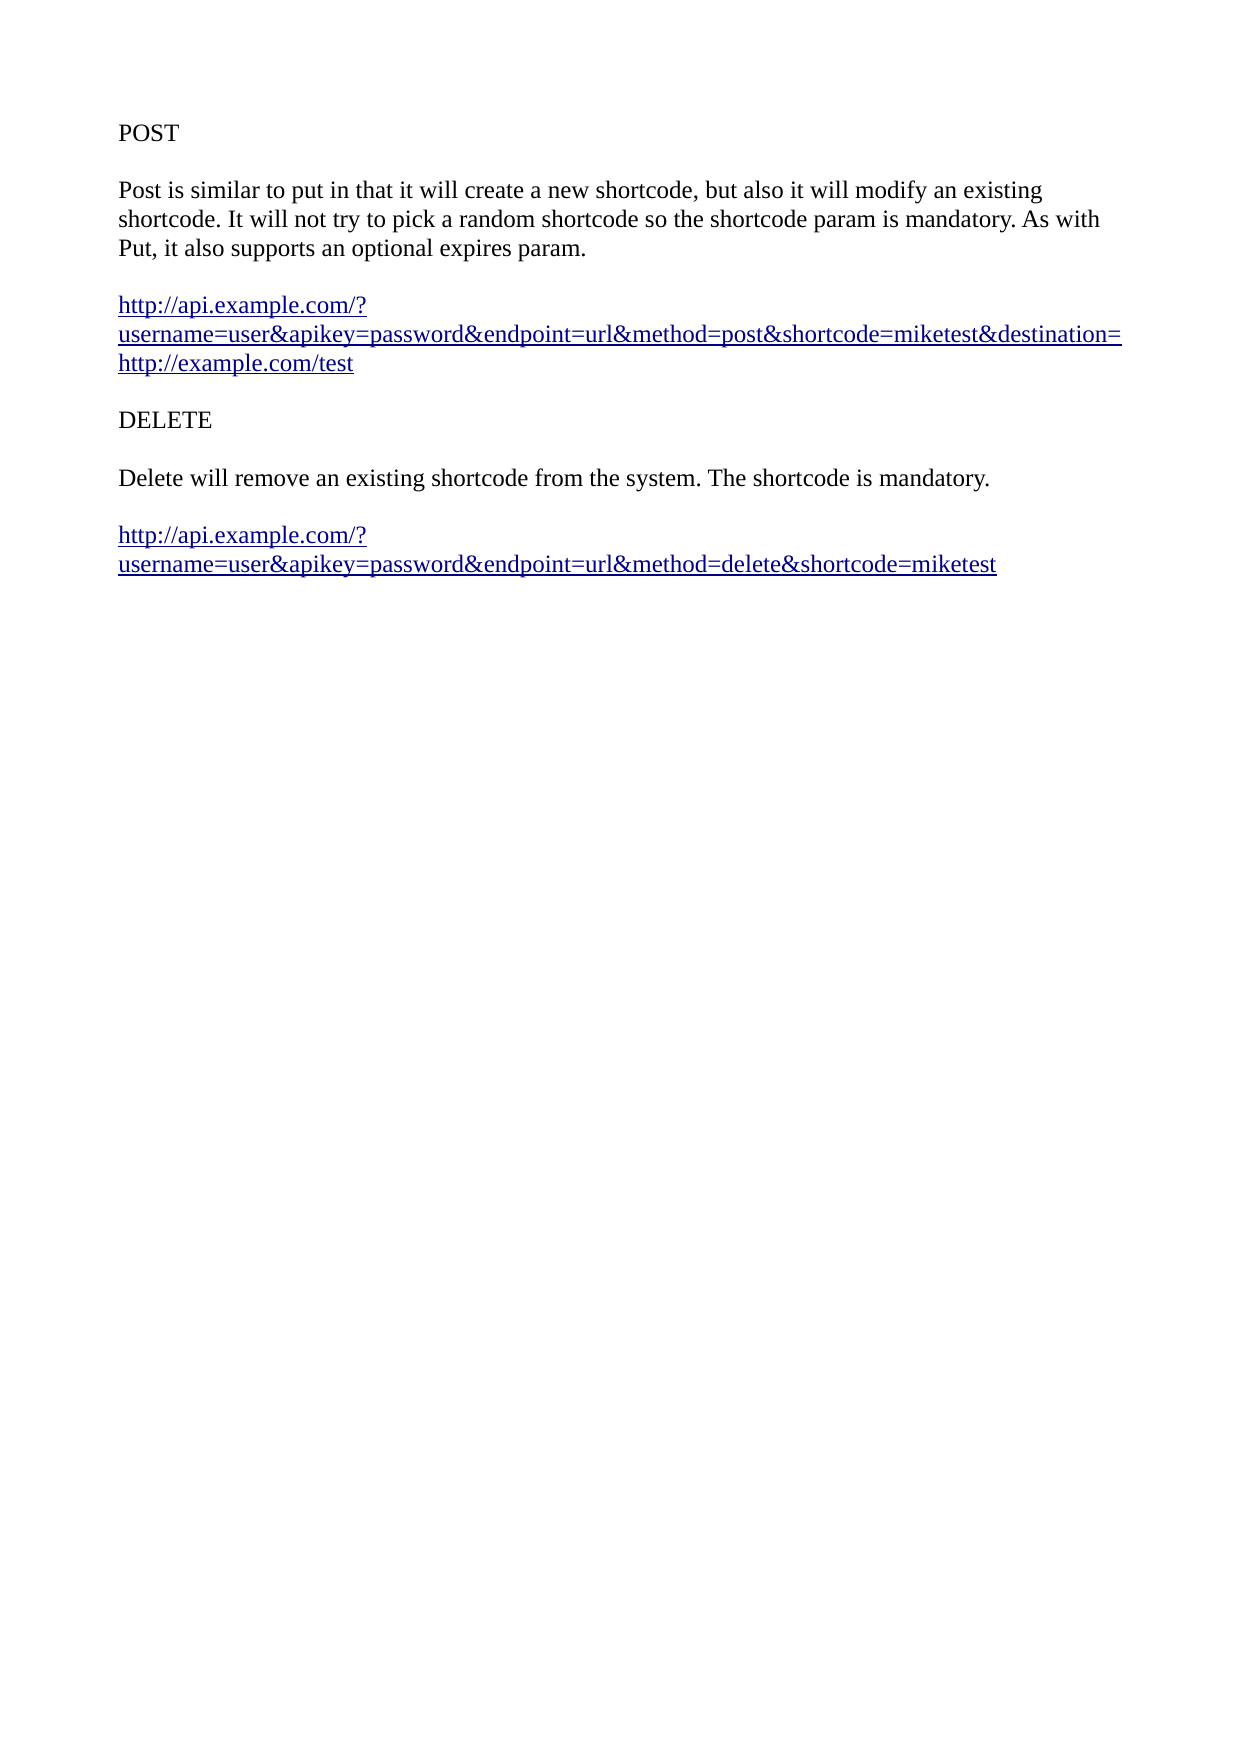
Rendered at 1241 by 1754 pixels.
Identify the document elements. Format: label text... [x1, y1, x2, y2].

text http://api.example.com/?username=user&apikey=password&endpoint=url&method=delete&shortcode=miketest [118, 521, 1122, 578]
text DELETE [118, 406, 1122, 434]
text Post is similar to put in that it will create a new shortcode, but also it will modify an existing shortcode. It will not try to pick a random shortcode so the shortcode param is mandatory. As with Put, it also supports an optional expires param. [118, 176, 1122, 262]
text http://example.com/test [118, 346, 1122, 377]
text Delete will remove an existing shortcode from the system. The shortcode is mandatory. [118, 463, 1122, 492]
text http://api.example.com/?username=user&apikey=password&endpoint=url&method=post&shortcode=miketest&destination= [118, 291, 1122, 344]
text POST [118, 118, 1122, 147]
